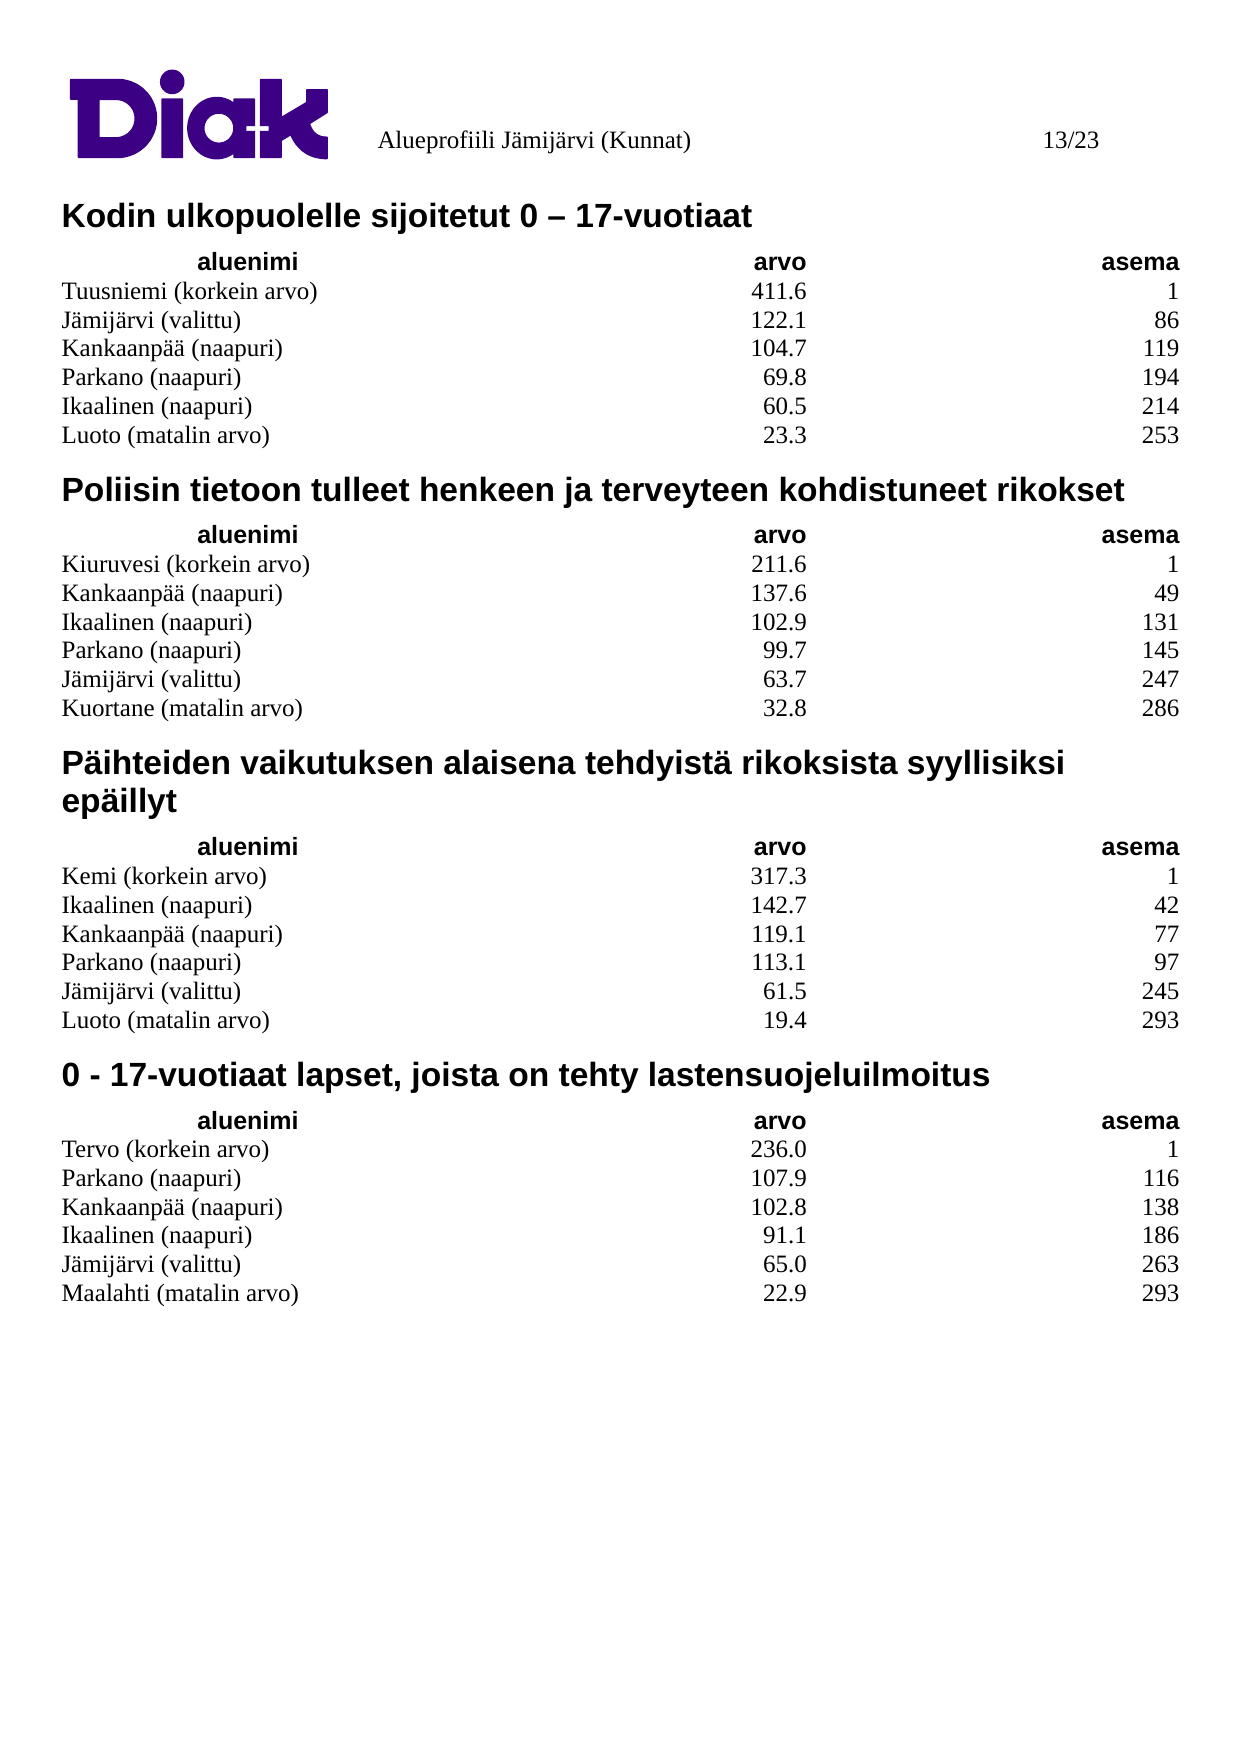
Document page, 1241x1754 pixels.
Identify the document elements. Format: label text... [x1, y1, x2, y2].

table_cell 61.5 [434, 976, 806, 1005]
table_cell 65.0 [434, 1249, 806, 1278]
table_cell 211.6 [434, 549, 806, 578]
table_cell 91.1 [434, 1221, 806, 1249]
table_cell 119.1 [434, 919, 806, 947]
table_cell Jämijärvi (valittu) [61, 664, 434, 693]
table_cell 32.8 [434, 693, 806, 722]
table_cell 22.9 [434, 1278, 806, 1307]
table_cell 236.0 [434, 1134, 806, 1163]
table_header asema [806, 247, 1179, 276]
table_cell 119 [806, 334, 1179, 362]
table_cell Kankaanpää (naapuri) [61, 919, 434, 947]
table_cell 137.6 [434, 578, 806, 607]
table_cell 253 [806, 420, 1179, 448]
table_cell Maalahti (matalin arvo) [61, 1278, 434, 1307]
table_cell Luoto (matalin arvo) [61, 420, 434, 448]
table_cell 1 [806, 1134, 1179, 1163]
table_cell Jämijärvi (valittu) [61, 1249, 434, 1278]
table_cell Parkano (naapuri) [61, 948, 434, 976]
table_cell 186 [806, 1221, 1179, 1249]
table_cell 1 [806, 549, 1179, 578]
table_cell Kankaanpää (naapuri) [61, 334, 434, 362]
table_cell 86 [806, 305, 1179, 333]
table_header asema [806, 521, 1179, 549]
table_cell 69.8 [434, 362, 806, 391]
table_cell 60.5 [434, 391, 806, 420]
table_cell 102.8 [434, 1192, 806, 1221]
table_header arvo [434, 1106, 806, 1134]
table_cell 245 [806, 976, 1179, 1005]
table_cell Ikaalinen (naapuri) [61, 890, 434, 919]
table_cell Ikaalinen (naapuri) [61, 607, 434, 636]
table_cell Kankaanpää (naapuri) [61, 578, 434, 607]
table_cell Kiuruvesi (korkein arvo) [61, 549, 434, 578]
subtitle Kodin ulkopuolelle sijoitetut 0 – 17-vuotiaat [61, 196, 1179, 235]
table_cell 1 [806, 861, 1179, 890]
table_header asema [806, 1106, 1179, 1134]
table_cell 102.9 [434, 607, 806, 636]
table_cell 214 [806, 391, 1179, 420]
table_cell 97 [806, 948, 1179, 976]
table_cell 23.3 [434, 420, 806, 448]
table_cell 77 [806, 919, 1179, 947]
table_cell 145 [806, 636, 1179, 664]
table_header arvo [434, 521, 806, 549]
table_cell 263 [806, 1249, 1179, 1278]
table_cell 107.9 [434, 1163, 806, 1192]
table_cell Luoto (matalin arvo) [61, 1005, 434, 1034]
table_cell 131 [806, 607, 1179, 636]
table_cell 19.4 [434, 1005, 806, 1034]
subtitle Päihteiden vaikutuksen alaisena tehdyistä rikoksista syyllisiksi epäillyt [61, 743, 1179, 820]
table_cell Jämijärvi (valittu) [61, 305, 434, 333]
table_cell 122.1 [434, 305, 806, 333]
table_cell 293 [806, 1278, 1179, 1307]
subtitle Poliisin tietoon tulleet henkeen ja terveyteen kohdistuneet rikokset [61, 469, 1179, 508]
table_cell 116 [806, 1163, 1179, 1192]
table_cell 317.3 [434, 861, 806, 890]
table_cell 99.7 [434, 636, 806, 664]
table_cell Parkano (naapuri) [61, 362, 434, 391]
table_cell 286 [806, 693, 1179, 722]
table_cell Parkano (naapuri) [61, 636, 434, 664]
table_cell Kuortane (matalin arvo) [61, 693, 434, 722]
table_cell 42 [806, 890, 1179, 919]
table_header arvo [434, 247, 806, 276]
table_cell Jämijärvi (valittu) [61, 976, 434, 1005]
table_header asema [806, 833, 1179, 861]
subtitle 0 - 17-vuotiaat lapset, joista on tehty lastensuojeluilmoitus [61, 1054, 1179, 1093]
table_cell Kankaanpää (naapuri) [61, 1192, 434, 1221]
table_cell 49 [806, 578, 1179, 607]
table_cell Ikaalinen (naapuri) [61, 1221, 434, 1249]
table_cell 247 [806, 664, 1179, 693]
table_header aluenimi [61, 247, 434, 276]
table_header aluenimi [61, 1106, 434, 1134]
table_cell Kemi (korkein arvo) [61, 861, 434, 890]
table_cell 1 [806, 276, 1179, 305]
table_cell Parkano (naapuri) [61, 1163, 434, 1192]
table_header arvo [434, 833, 806, 861]
table_cell 142.7 [434, 890, 806, 919]
table_cell 411.6 [434, 276, 806, 305]
table_cell 293 [806, 1005, 1179, 1034]
table_cell 194 [806, 362, 1179, 391]
table_cell Ikaalinen (naapuri) [61, 391, 434, 420]
table_cell Tuusniemi (korkein arvo) [61, 276, 434, 305]
table_cell 138 [806, 1192, 1179, 1221]
table_cell Tervo (korkein arvo) [61, 1134, 434, 1163]
table_header aluenimi [61, 521, 434, 549]
table_cell 113.1 [434, 948, 806, 976]
table_header aluenimi [61, 833, 434, 861]
table_cell 63.7 [434, 664, 806, 693]
table_cell 104.7 [434, 334, 806, 362]
